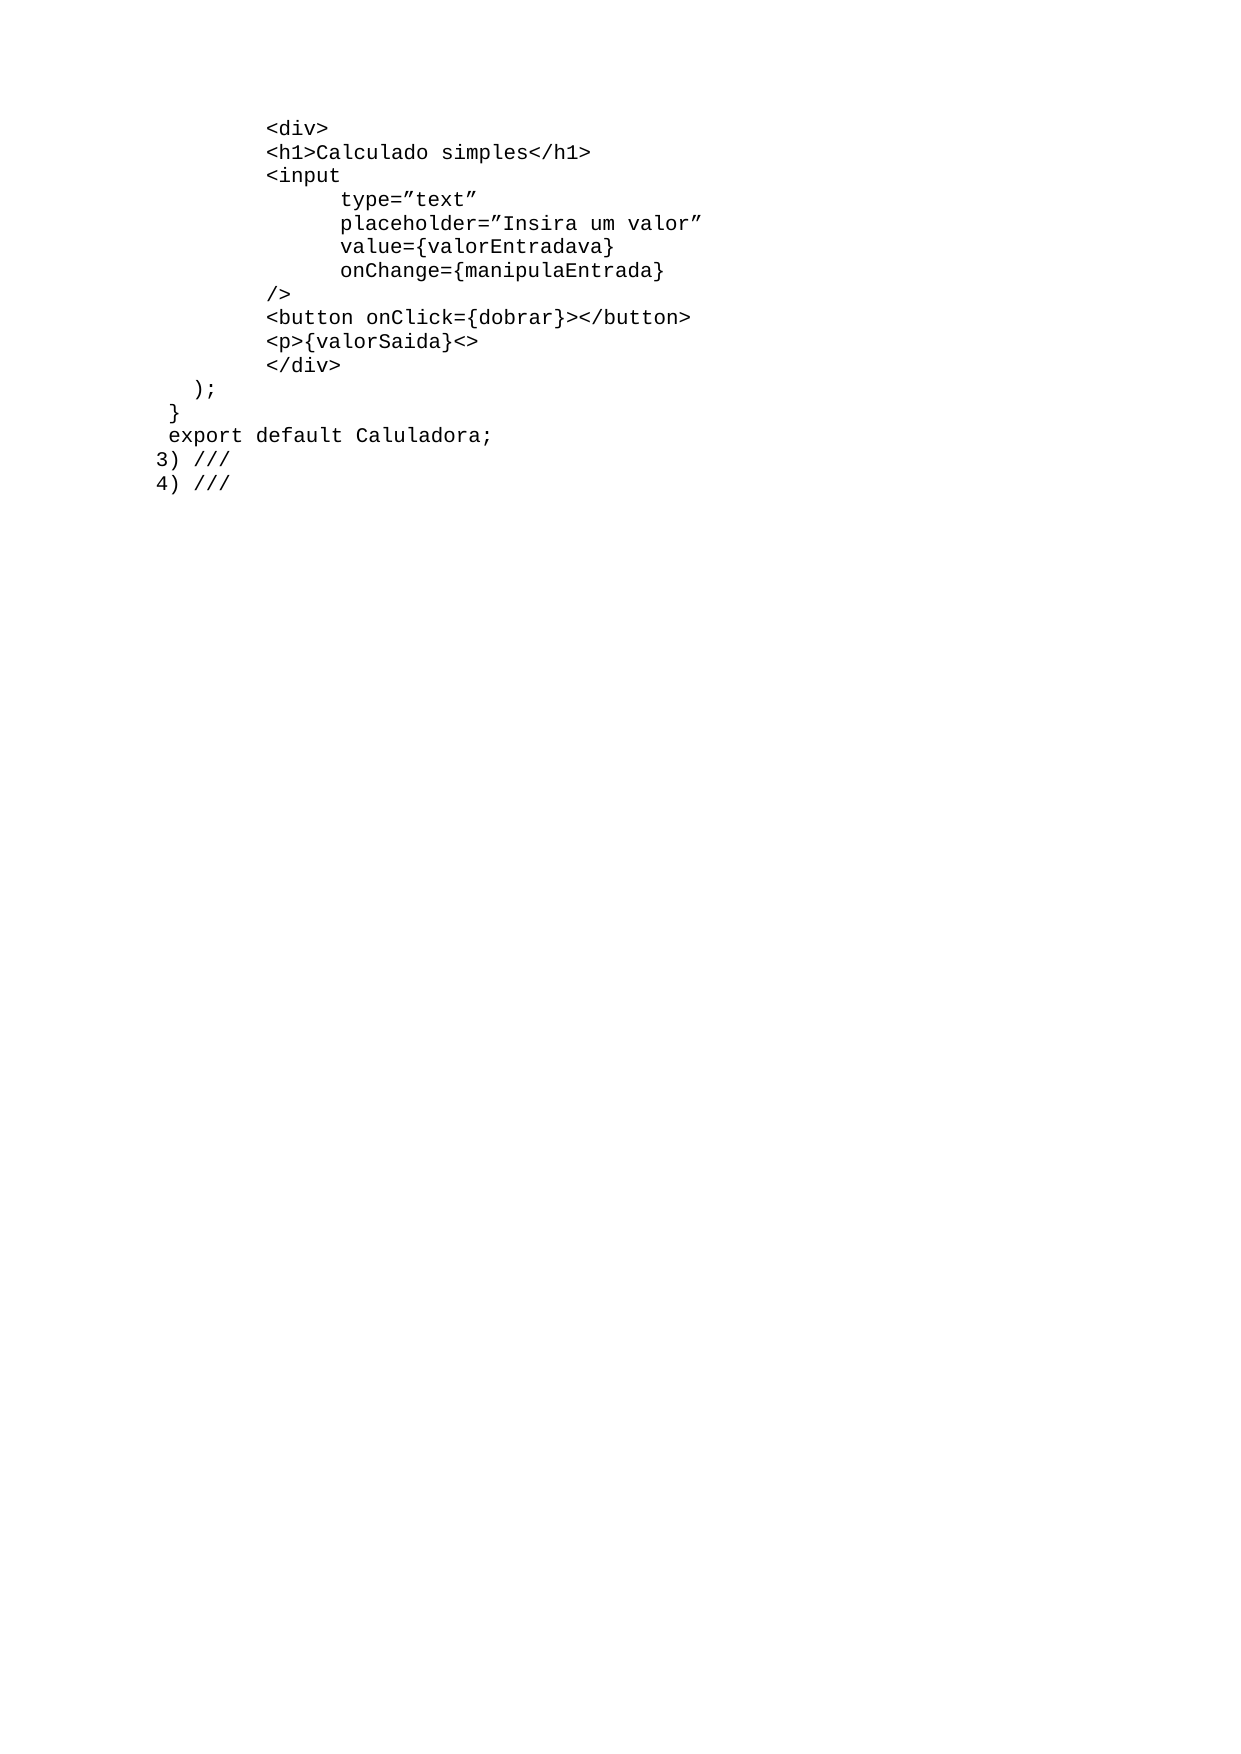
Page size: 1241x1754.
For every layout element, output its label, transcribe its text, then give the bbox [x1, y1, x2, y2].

list /// [156, 473, 1122, 496]
text <h1>Calculado simples</h1> [118, 142, 1122, 165]
text <p>{valorSaida}<> [118, 331, 1122, 354]
text <button onClick={dobrar}></button> [118, 307, 1122, 331]
text onChange={manipulaEntrada} [118, 260, 1122, 284]
list /// [156, 449, 1122, 473]
text export default Caluladora; [118, 426, 1122, 449]
text /> [118, 284, 1122, 307]
text } [118, 402, 1122, 426]
text </div> [118, 354, 1122, 378]
text <div> [118, 118, 1122, 142]
text value={valorEntradava} [118, 236, 1122, 260]
text type=”text” [118, 189, 1122, 213]
text <input [118, 165, 1122, 189]
text placeholder=”Insira um valor” [118, 213, 1122, 236]
text ); [118, 378, 1122, 402]
